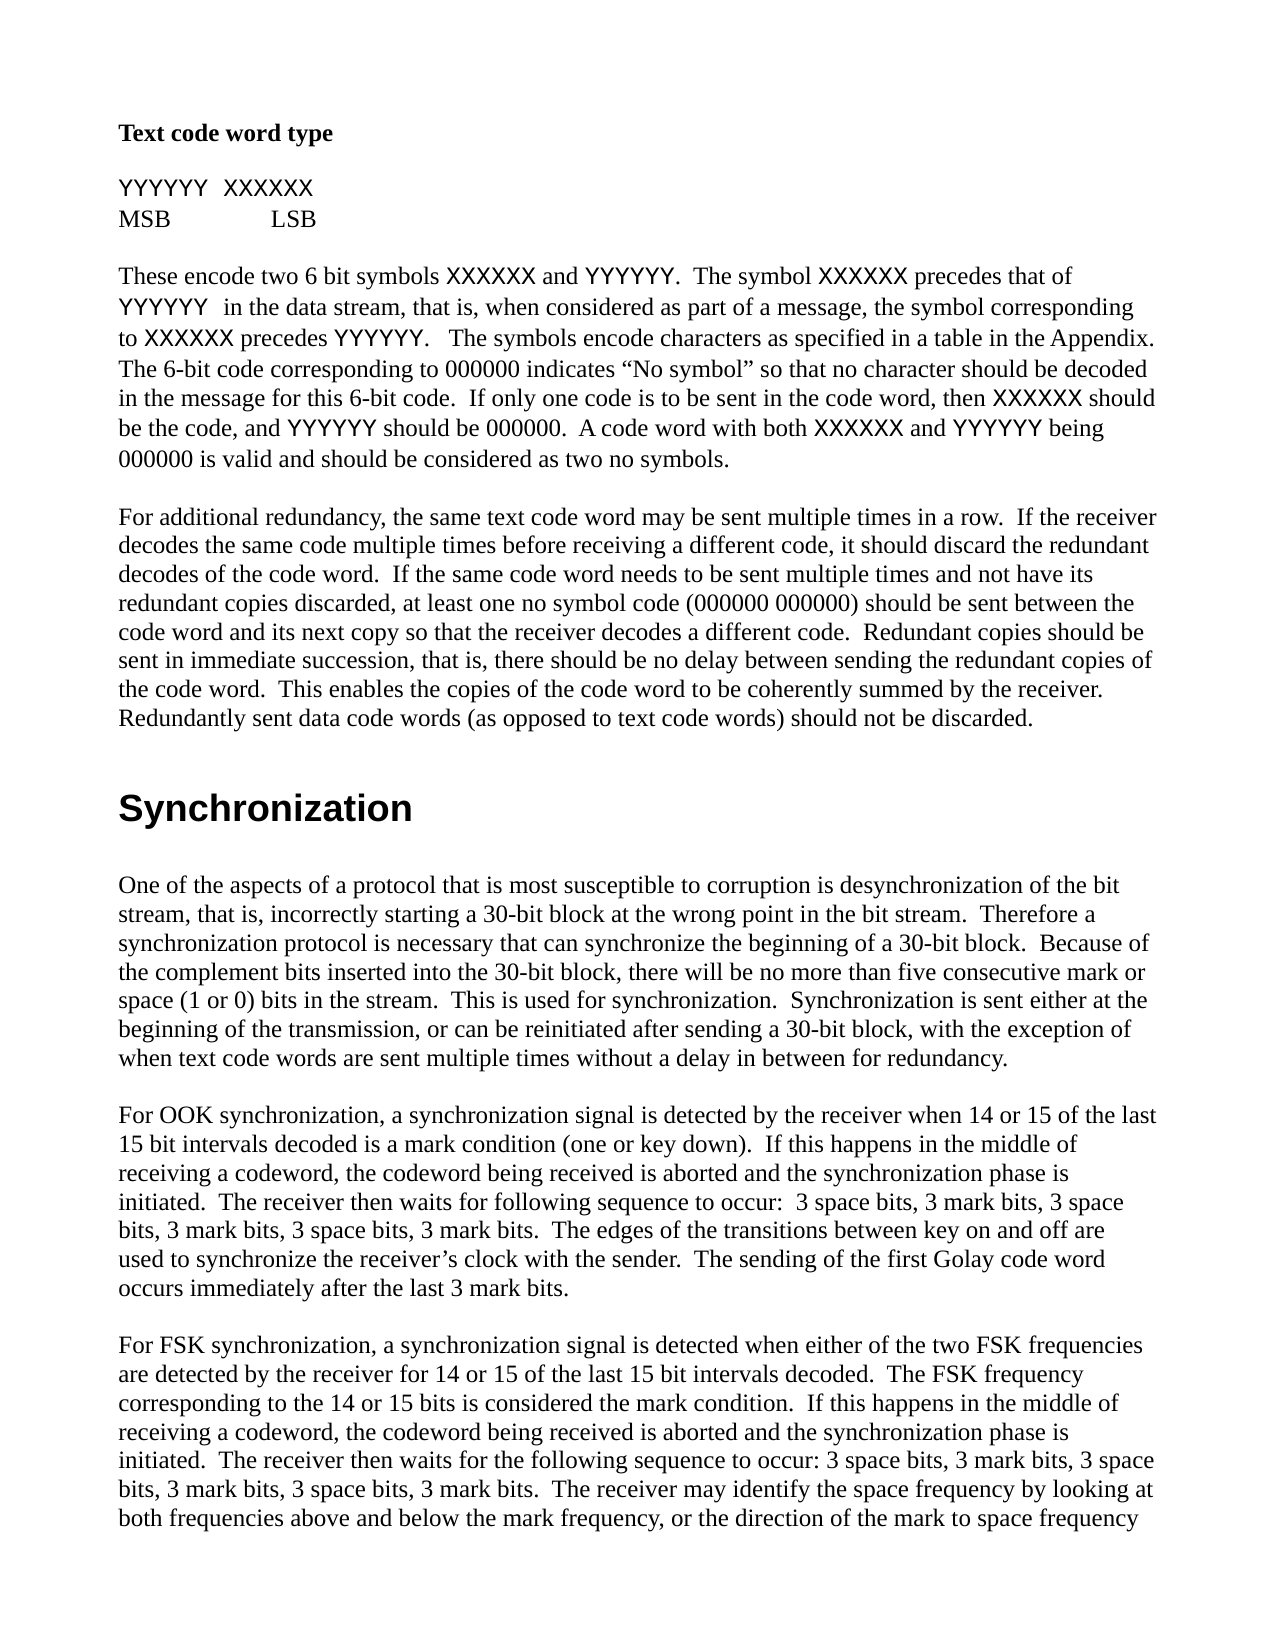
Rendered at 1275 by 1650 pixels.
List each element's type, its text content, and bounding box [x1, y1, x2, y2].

text YYYYYY XXXXXX [118, 176, 1157, 204]
text MSB LSB [118, 204, 1157, 233]
subtitle Synchronization [118, 786, 1157, 829]
text One of the aspects of a protocol that is most susceptible to corruption is desynchronization of the bit stream, that is, incorrectly starting a 30-bit block at the wrong point in the bit stream. Therefore a synchronization protocol is necessary that can synchronize the beginning of a 30-bit block. Because of the complement bits inserted into the 30-bit block, there will be no more than five consecutive mark or space (1 or 0) bits in the stream. This is used for synchronization. Synchronization is sent either at the beginning of the transmission, or can be reinitiated after sending a 30-bit block, with the exception of when text code words are sent multiple times without a delay in between for redundancy. [118, 871, 1157, 1072]
text Text code word type [118, 118, 1157, 147]
text For FSK synchronization, a synchronization signal is detected when either of the two FSK frequencies are detected by the receiver for 14 or 15 of the last 15 bit intervals decoded. The FSK frequency corresponding to the 14 or 15 bits is considered the mark condition. If this happens in the middle of receiving a codeword, the codeword being received is aborted and the synchronization phase is initiated. The receiver then waits for the following sequence to occur: 3 space bits, 3 mark bits, 3 space bits, 3 mark bits, 3 space bits, 3 mark bits. The receiver may identify the space frequency by looking at both frequencies above and below the mark frequency, or the direction of the mark to space frequency [118, 1331, 1157, 1532]
text For additional redundancy, the same text code word may be sent multiple times in a row. If the receiver decodes the same code multiple times before receiving a different code, it should discard the redundant decodes of the code word. If the same code word needs to be sent multiple times and not have its redundant copies discarded, at least one no symbol code (000000 000000) should be sent between the code word and its next copy so that the receiver decodes a different code. Redundant copies should be sent in immediate succession, that is, there should be no delay between sending the redundant copies of the code word. This enables the copies of the code word to be coherently summed by the receiver. Redundantly sent data code words (as opposed to text code words) should not be discarded. [118, 502, 1157, 732]
text For OOK synchronization, a synchronization signal is detected by the receiver when 14 or 15 of the last 15 bit intervals decoded is a mark condition (one or key down). If this happens in the middle of receiving a codeword, the codeword being received is aborted and the synchronization phase is initiated. The receiver then waits for following sequence to occur: 3 space bits, 3 mark bits, 3 space bits, 3 mark bits, 3 space bits, 3 mark bits. The edges of the transitions between key on and off are used to synchronize the receiver’s clock with the sender. The sending of the first Golay code word occurs immediately after the last 3 mark bits. [118, 1101, 1157, 1302]
text These encode two 6 bit symbols XXXXXX and YYYYYY. The symbol XXXXXX precedes that of YYYYYY in the data stream, that is, when considered as part of a message, the symbol corresponding to XXXXXX precedes YYYYYY. The symbols encode characters as specified in a table in the Appendix. The 6-bit code corresponding to 000000 indicates “No symbol” so that no character should be decoded in the message for this 6-bit code. If only one code is to be sent in the code word, then XXXXXX should be the code, and YYYYYY should be 000000. A code word with both XXXXXX and YYYYYY being 000000 is valid and should be considered as two no symbols. [118, 261, 1157, 473]
